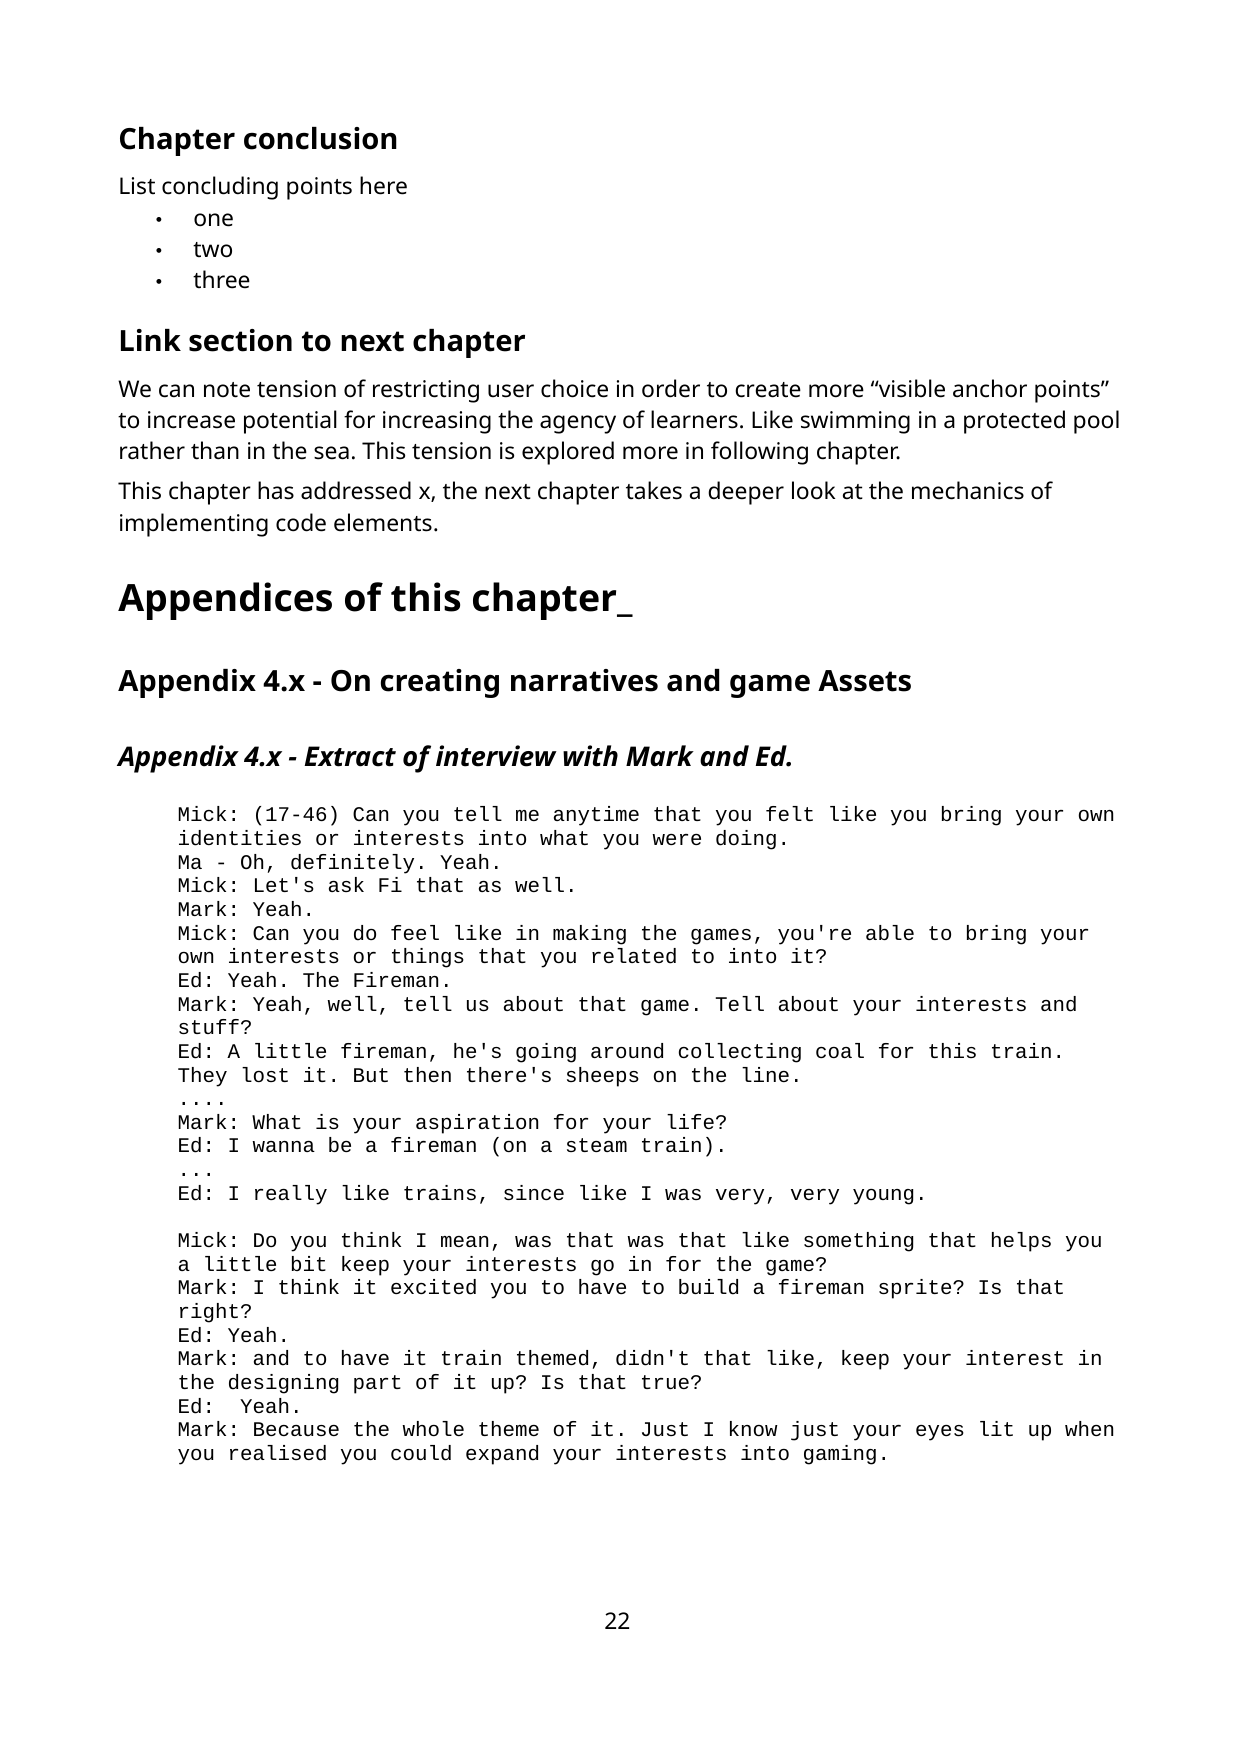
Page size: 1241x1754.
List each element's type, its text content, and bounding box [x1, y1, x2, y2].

subtitle Appendix 4.x - Extract of interview with Mark and Ed. [118, 737, 1122, 774]
text List concluding points here [118, 170, 1122, 202]
text Ed: Yeah. [177, 1396, 1122, 1419]
text Ed: I really like trains, since like I was very, very young. [177, 1183, 1122, 1206]
text Mark: Yeah. [177, 899, 1122, 923]
subtitle Appendix 4.x - On creating narratives and game Assets [118, 660, 1122, 700]
text Mark: I think it excited you to have to build a fireman sprite? Is that right? [177, 1277, 1122, 1325]
text Ma - Oh, definitely. Yeah. [177, 852, 1122, 875]
text Mick: Let's ask Fi that as well. [177, 875, 1122, 899]
text This chapter has addressed x, the next chapter takes a deeper look at the mechanics of implementing code elements. [118, 475, 1122, 538]
text Mick: (17-46) Can you tell me anytime that you felt like you bring your own identities or interests into what you were doing. [177, 804, 1122, 852]
text Ed: Yeah. The Fireman. [177, 970, 1122, 994]
text We can note tension of restricting user choice in order to create more “visible anchor points” to increase potential for increasing the agency of learners. Like swimming in a protected pool rather than in the sea. This tension is explored more in following chapter. [118, 372, 1122, 466]
text Ed: I wanna be a fireman (on a steam train). [177, 1136, 1122, 1159]
text Ed: A little fireman, he's going around collecting coal for this train. They lost it. But then there's sheeps on the line. [177, 1041, 1122, 1088]
subtitle Appendices of this chapter_ [118, 572, 1122, 623]
list two [156, 233, 1122, 264]
text Mick: Do you think I mean, was that was that like something that helps you a little bit keep your interests go in for the game? [177, 1230, 1122, 1277]
text .... [177, 1088, 1122, 1112]
text ... [177, 1159, 1122, 1183]
text Mick: Can you do feel like in making the games, you're able to bring your own interests or things that you related to into it? [177, 923, 1122, 970]
list three [156, 264, 1122, 295]
text Mark: Yeah, well, tell us about that game. Tell about your interests and stuff? [177, 994, 1122, 1041]
subtitle Chapter conclusion [118, 118, 1122, 158]
text Mark: and to have it train themed, didn't that like, keep your interest in the designing part of it up? Is that true? [177, 1348, 1122, 1396]
text Ed: Yeah. [177, 1325, 1122, 1348]
text Mark: Because the whole theme of it. Just I know just your eyes lit up when you realised you could expand your interests into gaming. [177, 1419, 1122, 1467]
list one [156, 202, 1122, 233]
text Mark: What is your aspiration for your life? [177, 1112, 1122, 1136]
subtitle Link section to next chapter [118, 320, 1122, 360]
